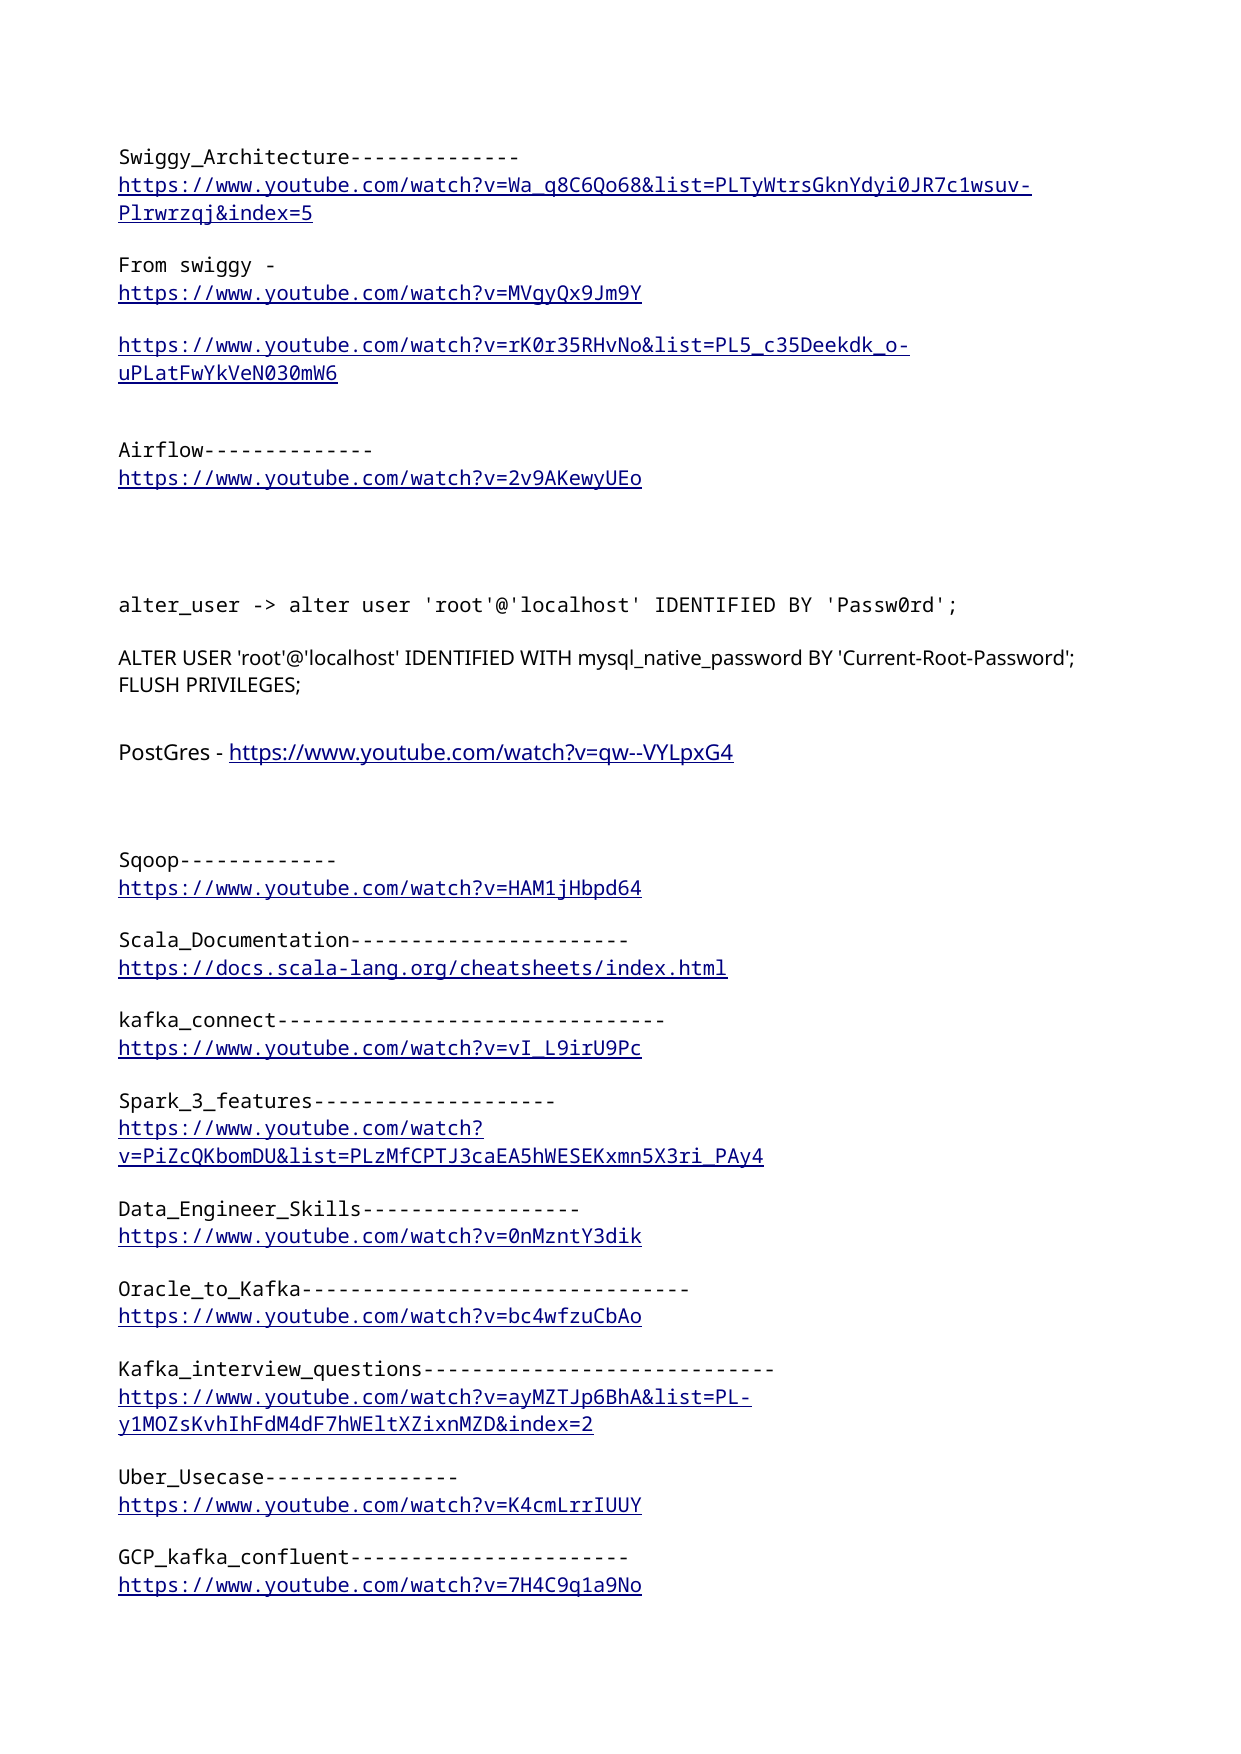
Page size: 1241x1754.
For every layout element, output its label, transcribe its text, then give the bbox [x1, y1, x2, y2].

text https://www.youtube.com/watch?v=7H4C9q1a9No [118, 1571, 1122, 1598]
text https://www.youtube.com/watch?v=2v9AKewyUEo [118, 464, 1122, 491]
text From swiggy - [118, 251, 1122, 278]
text kafka_connect-------------------------------- [118, 1006, 1122, 1034]
text PostGres - https://www.youtube.com/watch?v=qw--VYLpxG4 [118, 737, 1122, 766]
text Kafka_interview_questions----------------------------- [118, 1355, 1122, 1382]
text Airflow-------------- [118, 436, 1122, 464]
text https://www.youtube.com/watch?v=HAM1jHbpd64 [118, 873, 1122, 901]
text https://www.youtube.com/watch?v=vI_L9irU9Pc [118, 1034, 1122, 1062]
text Sqoop------------- [118, 846, 1122, 873]
text Uber_Usecase---------------- [118, 1463, 1122, 1490]
text https://www.youtube.com/watch?v=PiZcQKbomDU&list=PLzMfCPTJ3caEA5hWESEKxmn5X3ri_PAy4 [118, 1114, 1122, 1169]
text https://www.youtube.com/watch?v=Wa_q8C6Qo68&list=PLTyWtrsGknYdyi0JR7c1wsuv-Plrwrzqj&index=5 [118, 171, 1122, 226]
text Spark_3_features-------------------- [118, 1086, 1122, 1114]
text GCP_kafka_confluent----------------------- [118, 1543, 1122, 1571]
text Data_Engineer_Skills------------------ [118, 1194, 1122, 1222]
text https://www.youtube.com/watch?v=bc4wfzuCbAo [118, 1302, 1122, 1330]
text https://www.youtube.com/watch?v=0nMzntY3dik [118, 1222, 1122, 1250]
text https://www.youtube.com/watch?v=rK0r35RHvNo&list=PL5_c35Deekdk_o-uPLatFwYkVeN030mW6 [118, 331, 1122, 386]
text Swiggy_Architecture-------------- [118, 143, 1122, 171]
text https://www.youtube.com/watch?v=ayMZTJp6BhA&list=PL-y1MOZsKvhIhFdM4dF7hWEltXZixnMZD&index=2 [118, 1382, 1122, 1438]
text https://www.youtube.com/watch?v=MVgyQx9Jm9Y [118, 278, 1122, 306]
text ALTER USER 'root'@'localhost' IDENTIFIED WITH mysql_native_password BY 'Current-Root-Password'; [118, 643, 1122, 671]
text https://docs.scala-lang.org/cheatsheets/index.html [118, 954, 1122, 981]
text Scala_Documentation----------------------- [118, 926, 1122, 954]
text Oracle_to_Kafka-------------------------------- [118, 1274, 1122, 1302]
text https://www.youtube.com/watch?v=K4cmLrrIUUY [118, 1490, 1122, 1518]
text FLUSH PRIVILEGES; [118, 671, 1122, 698]
text alter_user -> alter user 'root'@'localhost' IDENTIFIED BY 'Passw0rd'; [118, 591, 1122, 618]
